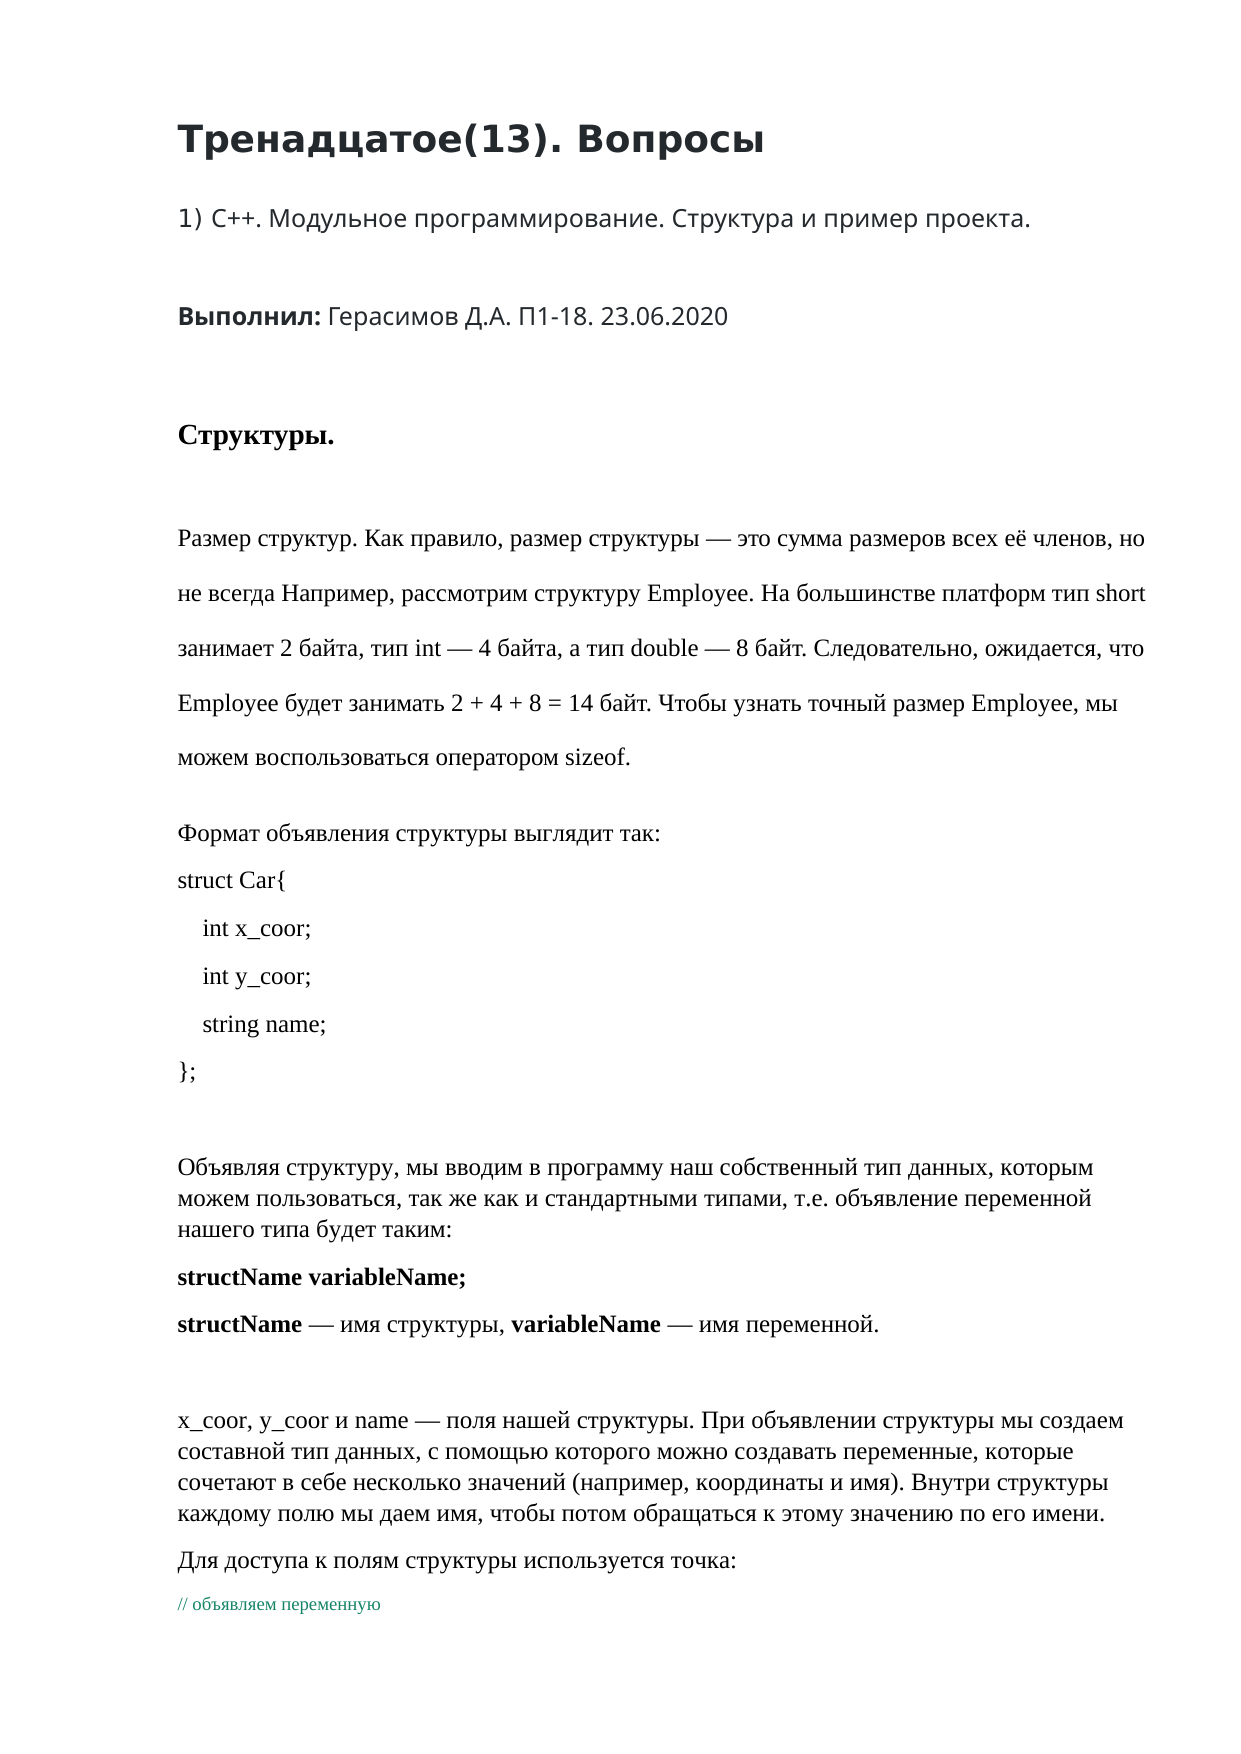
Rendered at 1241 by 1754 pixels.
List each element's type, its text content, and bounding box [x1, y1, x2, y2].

text structName variableName; [177, 1262, 1152, 1290]
text }; [177, 1056, 1152, 1085]
text string name; [177, 1009, 1152, 1037]
text Объявляя структуру, мы вводим в программу наш собственный тип данных, которым можем пользоваться, так же как и стандартными типами, т.е. объявление переменной нашего типа будет таким: [177, 1152, 1152, 1243]
subtitle Выполнил: Герасимов Д.А. П1-18. 23.06.2020 [177, 298, 1152, 332]
subtitle 1) С++. Модульное программирование. Структура и пример проекта. [177, 200, 1152, 234]
text struct Car{ [177, 866, 1152, 894]
text Для доступа к полям структуры используется точка: [177, 1546, 1152, 1574]
text structName — имя структуры, variableName — имя переменной. [177, 1309, 1152, 1338]
text Тренадцатое(13). Вопросы [177, 118, 1152, 162]
text int x_coor; [177, 913, 1152, 942]
subtitle Структуры. [177, 396, 1152, 451]
text Формат объявления структуры выглядит так: [177, 818, 1152, 847]
text x_coor, y_coor и name — поля нашей структуры. При объявлении структуры мы создаем составной тип данных, с помощью которого можно создавать переменные, которые сочетают в себе несколько значений (например, координаты и имя). Внутри структуры каждому полю мы даем имя, чтобы потом обращаться к этому значению по его имени. [177, 1405, 1152, 1527]
text // объявляем переменную [177, 1593, 1152, 1615]
text int y_coor; [177, 961, 1152, 990]
subtitle Размер структур. Как правило, размер структуры — это сумма размеров всех её членов, но не всегда Например, рассмотрим структуру Employee. На большинстве платформ тип short занимает 2 байта, тип int — 4 байта, а тип double — 8 байт. Следовательно, ожидается, что Employee будет занимать 2 + 4 + 8 = 14 байт. Чтобы узнать точный размер Employee, мы можем воспользоваться оператором sizeof. [177, 498, 1152, 771]
